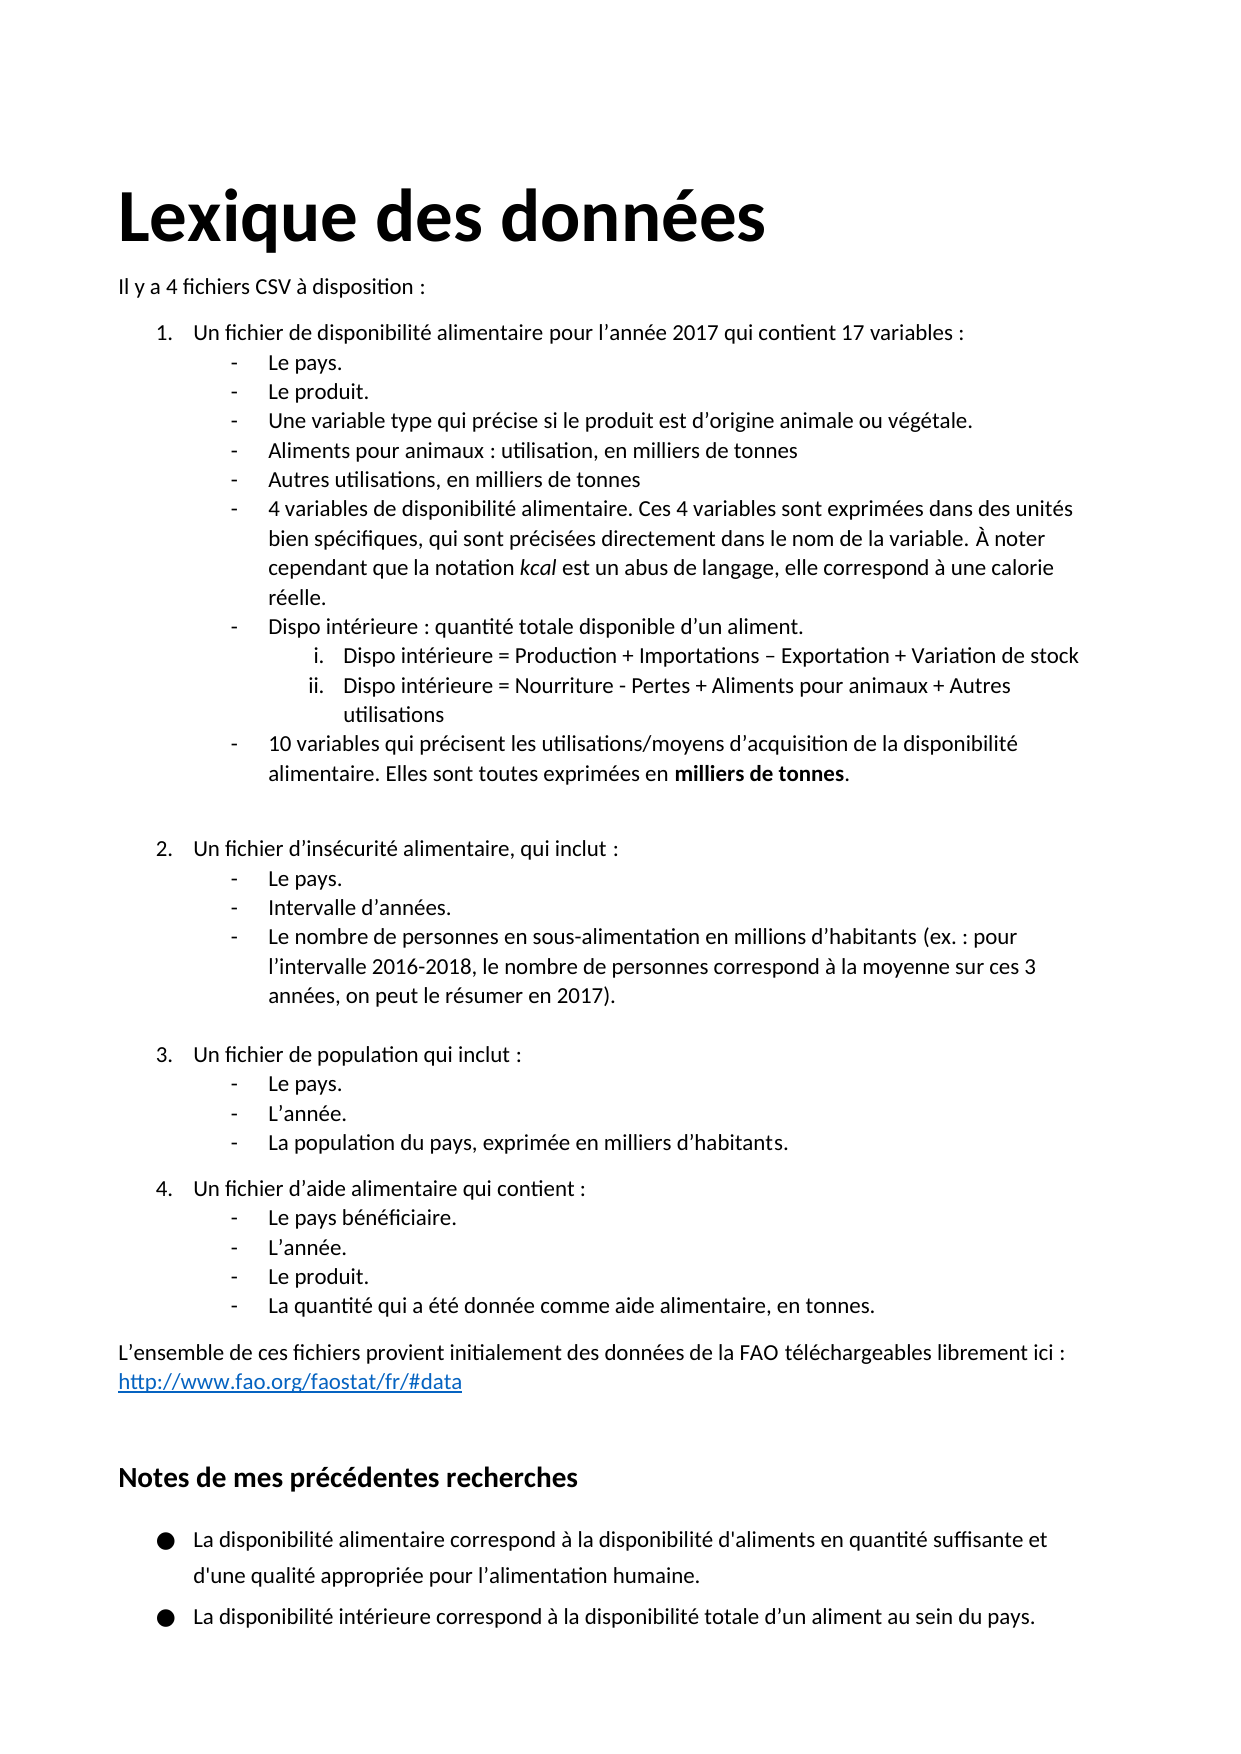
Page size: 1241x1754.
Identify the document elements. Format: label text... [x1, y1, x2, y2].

list Un fichier de disponibilité alimentaire pour l’année 2017 qui contient 17 variables : [156, 318, 1092, 346]
list Intervalle d’années. [231, 893, 1092, 921]
list Dispo intérieure = Nourriture - Pertes + Aliments pour animaux + Autres utilisations [324, 671, 1092, 728]
text Notes de mes précédentes recherches [118, 1459, 1092, 1495]
list Un fichier d’aide alimentaire qui contient : [156, 1174, 1092, 1202]
list La disponibilité intérieure correspond à la disponibilité totale d’un aliment au sein du pays. [156, 1591, 1092, 1638]
list Le produit. [231, 1262, 1092, 1290]
list Une variable type qui précise si le produit est d’origine animale ou végétale. [231, 406, 1092, 434]
list La quantité qui a été donnée comme aide alimentaire, en tonnes. [231, 1292, 1092, 1319]
list Le produit. [231, 377, 1092, 405]
list Autres utilisations, en milliers de tonnes [231, 465, 1092, 493]
text Il y a 4 fichiers CSV à disposition : [118, 272, 1092, 300]
list Le pays. [231, 864, 1092, 892]
list L’année. [231, 1233, 1092, 1261]
text L’ensemble de ces fichiers provient initialement des données de la FAO téléchargeables librement ici : http://www.fao.org/faostat/fr/#data [118, 1338, 1092, 1395]
text Lexique des données [118, 168, 1092, 260]
list Le pays. [231, 1069, 1092, 1097]
list 4 variables de disponibilité alimentaire. Ces 4 variables sont exprimées dans des unités bien spécifiques, qui sont précisées directement dans le nom de la variable. À noter cependant que la notation kcal est un abus de langage, elle correspond à une calorie réelle. [231, 494, 1092, 611]
list Le pays. [231, 348, 1092, 376]
list Un fichier de population qui inclut : [156, 1040, 1092, 1068]
list Dispo intérieure : quantité totale disponible d’un aliment. [231, 612, 1092, 640]
list 10 variables qui précisent les utilisations/moyens d’acquisition de la disponibilité alimentaire. Elles sont toutes exprimées en milliers de tonnes. [231, 729, 1092, 787]
list Aliments pour animaux : utilisation, en milliers de tonnes [231, 436, 1092, 464]
list L’année. [231, 1099, 1092, 1127]
list Dispo intérieure = Production + Importations – Exportation + Variation de stock [324, 641, 1092, 669]
list La disponibilité alimentaire correspond à la disponibilité d'aliments en quantité suffisante et d'une qualité appropriée pour l’alimentation humaine. [156, 1513, 1092, 1589]
list Un fichier d’insécurité alimentaire, qui inclut : [156, 834, 1092, 862]
list Le pays bénéficiaire. [231, 1203, 1092, 1231]
list Le nombre de personnes en sous-alimentation en millions d’habitants (ex. : pour l’intervalle 2016-2018, le nombre de personnes correspond à la moyenne sur ces 3 années, on peut le résumer en 2017). [231, 922, 1092, 1009]
list La population du pays, exprimée en milliers d’habitants. [231, 1128, 1092, 1156]
